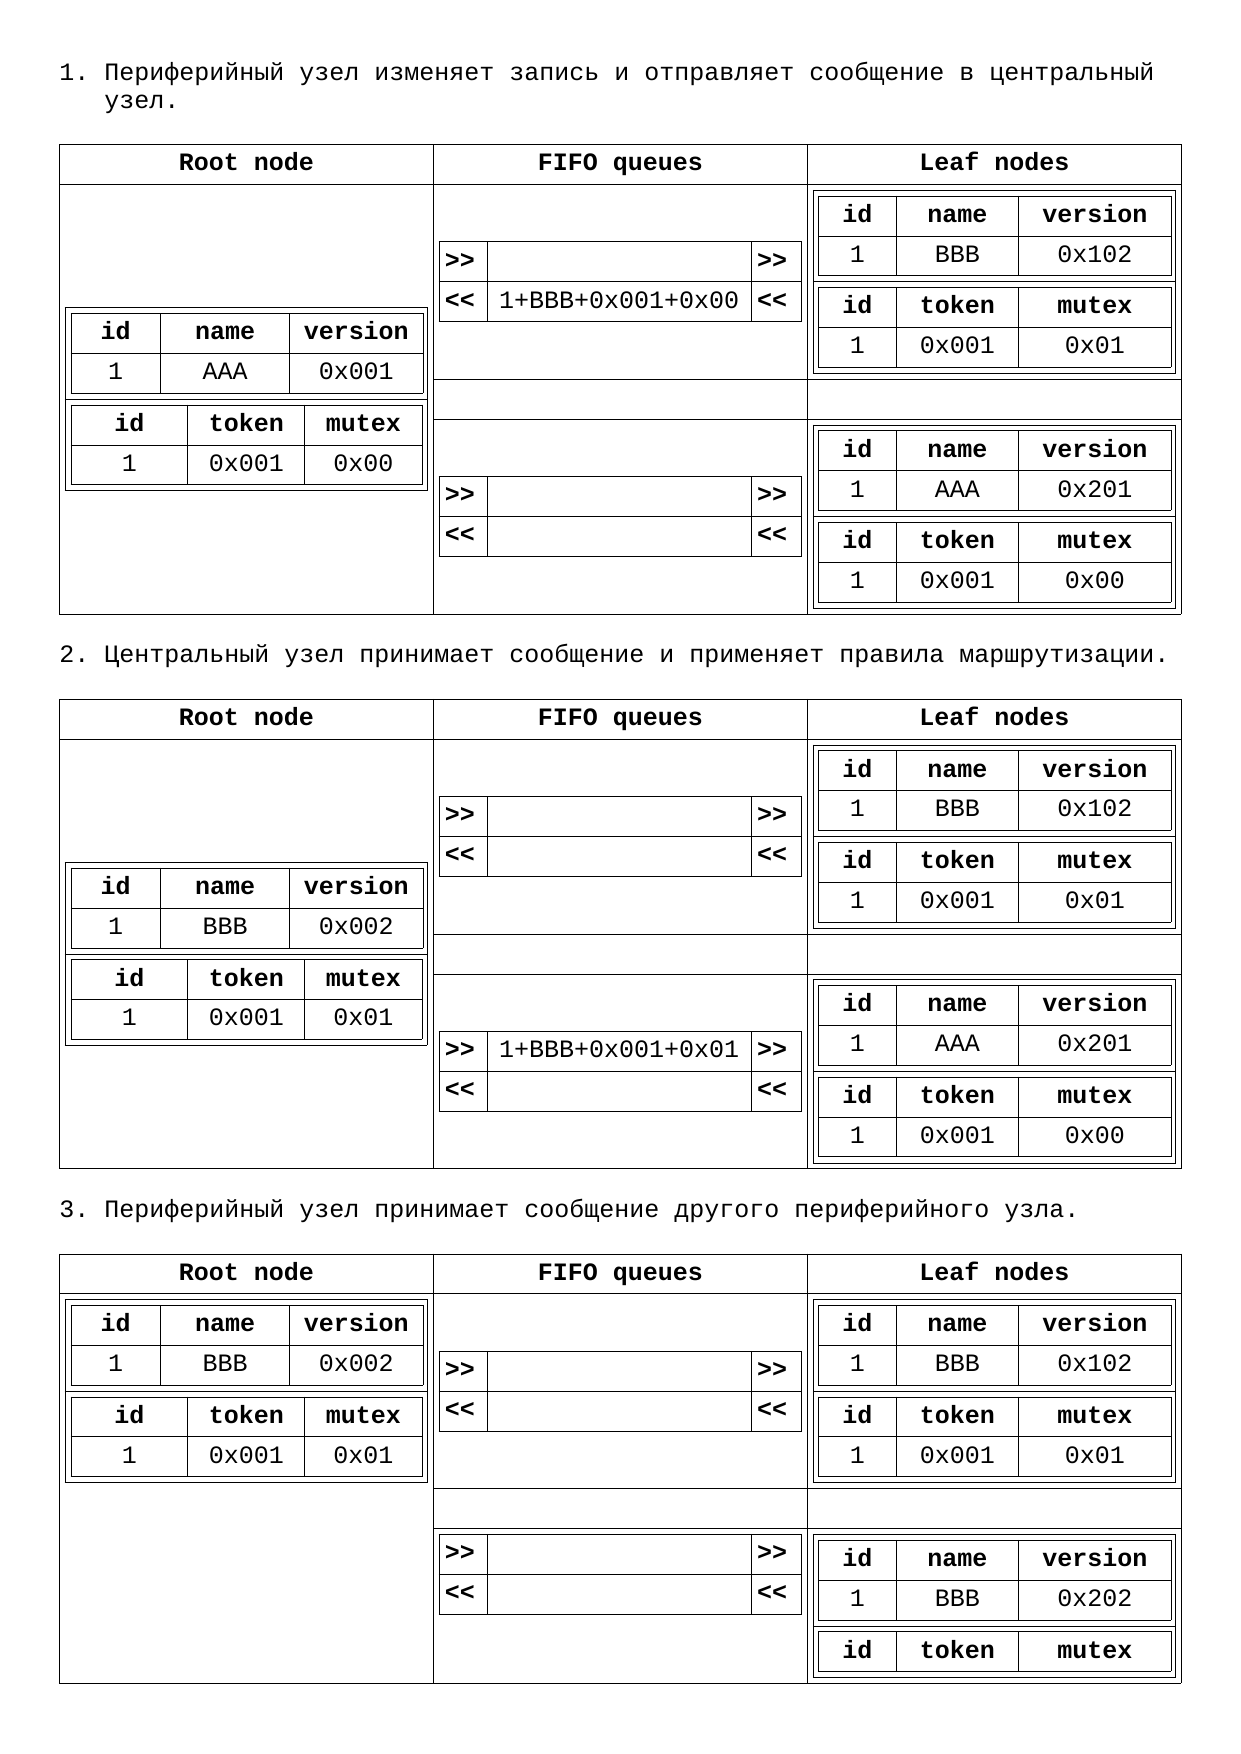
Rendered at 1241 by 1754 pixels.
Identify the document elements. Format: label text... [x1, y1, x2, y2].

table_cell BBB [161, 909, 289, 947]
table_header mutex [1019, 843, 1171, 882]
table_header token [897, 1078, 1018, 1117]
table_cell << [752, 837, 801, 876]
table_header id [72, 406, 187, 444]
table_cell 0x001 [897, 1118, 1018, 1156]
table_cell [434, 975, 807, 1168]
table_header token [897, 1632, 1018, 1671]
table_header name [897, 197, 1018, 236]
table_cell << [440, 1575, 487, 1614]
table_header >> [752, 242, 801, 281]
table_header id [819, 986, 896, 1025]
table_cell 0x001 [897, 328, 1018, 367]
table_header version [1019, 197, 1171, 236]
table_header [488, 1352, 751, 1391]
table_header [814, 746, 1175, 836]
table_cell [814, 1627, 1175, 1677]
table_cell 0x01 [305, 1437, 422, 1476]
table_cell 0x01 [1019, 1437, 1171, 1476]
table_cell 1 [819, 1346, 896, 1385]
table_header >> [440, 1032, 487, 1071]
table_header [488, 477, 751, 516]
table_header mutex [1019, 288, 1171, 327]
text 1. Периферийный узел изменяет запись и отправляет сообщение в центральный [59, 59, 1181, 87]
table_cell [814, 837, 1175, 928]
table_header id [819, 431, 896, 470]
table_header mutex [1019, 1078, 1171, 1117]
table_header id [72, 1398, 187, 1436]
table_cell [434, 1489, 807, 1528]
table_cell << [440, 517, 487, 556]
table_cell 1 [72, 1000, 187, 1039]
table_cell BBB [897, 237, 1018, 275]
table_header name [161, 314, 289, 353]
table_cell [66, 955, 427, 1045]
table_cell [434, 740, 807, 933]
table_cell BBB [897, 1581, 1018, 1619]
table_header [814, 1300, 1175, 1391]
table_cell << [440, 282, 487, 321]
table_header version [1019, 751, 1171, 790]
table_cell 0x001 [188, 1437, 304, 1476]
table_cell [488, 1072, 751, 1111]
table_cell 0x01 [305, 1000, 422, 1039]
table_header token [897, 288, 1018, 327]
table_header Root node [60, 145, 433, 184]
table_header [66, 1300, 427, 1391]
table_cell [814, 1072, 1175, 1162]
table_cell AAA [897, 471, 1018, 510]
text узел. [59, 87, 1181, 116]
table_header version [290, 314, 423, 353]
table_cell [808, 740, 1181, 933]
table_header version [1019, 986, 1171, 1025]
table_cell [60, 740, 433, 1168]
table_cell [434, 1529, 807, 1683]
table_cell << [440, 1072, 487, 1111]
table_cell 1 [819, 1118, 896, 1156]
table_header token [897, 1398, 1018, 1436]
table_cell 1 [72, 909, 160, 947]
table_cell [808, 1489, 1181, 1528]
table_header Leaf nodes [808, 1255, 1181, 1293]
table_header 1+BBB+0x001+0x01 [488, 1032, 751, 1071]
table_header version [290, 1306, 423, 1345]
table_header name [897, 986, 1018, 1025]
table_cell 1 [819, 471, 896, 510]
table_cell << [440, 837, 487, 876]
table_header id [819, 1541, 896, 1580]
table_cell [434, 420, 807, 614]
table_cell AAA [897, 1026, 1018, 1065]
table_cell [814, 517, 1175, 608]
table_header id [819, 1078, 896, 1117]
table_header id [819, 843, 896, 882]
table_header Root node [60, 1255, 433, 1293]
table_header name [161, 869, 289, 908]
table_cell 0x202 [1019, 1581, 1171, 1619]
table_cell 0x01 [1019, 883, 1171, 922]
table_cell << [752, 1072, 801, 1111]
table_header FIFO queues [434, 1255, 807, 1293]
table_cell [434, 935, 807, 973]
table_header [814, 426, 1175, 516]
table_cell 0x102 [1019, 1346, 1171, 1385]
table_cell [60, 1294, 433, 1683]
table_header version [1019, 1306, 1171, 1345]
table_cell 1 [72, 1346, 160, 1385]
table_cell [814, 1392, 1175, 1482]
table_header token [188, 960, 304, 999]
table_header id [72, 960, 187, 999]
table_cell 0x001 [188, 446, 304, 484]
table_header version [290, 869, 423, 908]
table_cell [808, 420, 1181, 614]
table_header [66, 863, 427, 953]
table_header [66, 308, 427, 399]
table_header token [188, 406, 304, 444]
table_header Root node [60, 700, 433, 739]
table_cell 1 [72, 1437, 187, 1476]
table_cell 0x00 [1019, 563, 1171, 602]
table_header mutex [305, 406, 422, 444]
table_cell 1 [819, 1581, 896, 1619]
table_cell 0x002 [290, 1346, 423, 1385]
table_header FIFO queues [434, 700, 807, 739]
table_header id [819, 1398, 896, 1436]
table_cell [808, 380, 1181, 419]
table_header >> [752, 1352, 801, 1391]
table_cell [434, 1294, 807, 1488]
text 3. Периферийный узел принимает сообщение другого периферийного узла. [59, 1197, 1181, 1225]
table_header >> [440, 1352, 487, 1391]
table_header >> [752, 477, 801, 516]
table_cell 0x001 [897, 563, 1018, 602]
table_cell [488, 517, 751, 556]
table_header version [1019, 1541, 1171, 1580]
table_header [488, 797, 751, 836]
table_header name [897, 1541, 1018, 1580]
table_header id [819, 1306, 896, 1345]
table_cell BBB [161, 1346, 289, 1385]
table_header name [897, 1306, 1018, 1345]
table_header >> [440, 477, 487, 516]
table_header id [819, 288, 896, 327]
table_header Leaf nodes [808, 145, 1181, 184]
table_header id [72, 314, 160, 353]
table_cell 1 [819, 563, 896, 602]
text 2. Центральный узел принимает сообщение и применяет правила маршрутизации. [59, 642, 1181, 670]
table_header id [72, 869, 160, 908]
table_header >> [752, 1535, 801, 1574]
table_cell 1 [72, 354, 160, 393]
table_header name [897, 431, 1018, 470]
table_header token [897, 523, 1018, 562]
table_header version [1019, 431, 1171, 470]
table_header [814, 980, 1175, 1071]
table_header id [819, 523, 896, 562]
table_cell [808, 935, 1181, 973]
table_cell [66, 1392, 427, 1482]
table_header FIFO queues [434, 145, 807, 184]
table_header name [161, 1306, 289, 1345]
table_cell [434, 185, 807, 379]
table_cell 0x201 [1019, 471, 1171, 510]
table_cell BBB [897, 1346, 1018, 1385]
table_cell 0x001 [897, 1437, 1018, 1476]
table_cell 0x102 [1019, 791, 1171, 830]
table_cell 0x00 [1019, 1118, 1171, 1156]
table_header [488, 1535, 751, 1574]
table_cell 1+BBB+0x001+0x00 [488, 282, 751, 321]
table_cell << [752, 1392, 801, 1431]
table_header >> [440, 242, 487, 281]
table_cell << [440, 1392, 487, 1431]
table_header >> [440, 797, 487, 836]
table_cell [60, 185, 433, 614]
table_cell [488, 1575, 751, 1614]
table_cell [488, 837, 751, 876]
table_header >> [440, 1535, 487, 1574]
table_cell << [752, 517, 801, 556]
table_header token [897, 843, 1018, 882]
table_cell [488, 1392, 751, 1431]
table_header token [188, 1398, 304, 1436]
table_header mutex [305, 1398, 422, 1436]
table_header >> [752, 797, 801, 836]
table_cell 0x201 [1019, 1026, 1171, 1065]
table_header mutex [1019, 1632, 1171, 1671]
table_cell 1 [819, 883, 896, 922]
table_cell BBB [897, 791, 1018, 830]
table_cell 0x001 [290, 354, 423, 393]
table_header id [819, 197, 896, 236]
table_cell 0x01 [1019, 328, 1171, 367]
table_header >> [752, 1032, 801, 1071]
table_cell [814, 282, 1175, 373]
table_cell 1 [72, 446, 187, 484]
table_header [814, 191, 1175, 281]
table_header [814, 1535, 1175, 1626]
table_header mutex [1019, 1398, 1171, 1436]
table_cell 1 [819, 1026, 896, 1065]
table_cell 1 [819, 237, 896, 275]
table_cell 0x002 [290, 909, 423, 947]
table_cell 1 [819, 1437, 896, 1476]
table_header mutex [1019, 523, 1171, 562]
table_cell 0x00 [305, 446, 422, 484]
table_cell << [752, 282, 801, 321]
table_cell 1 [819, 328, 896, 367]
table_header Leaf nodes [808, 700, 1181, 739]
table_cell 0x102 [1019, 237, 1171, 275]
table_cell << [752, 1575, 801, 1614]
table_cell AAA [161, 354, 289, 393]
table_header mutex [305, 960, 422, 999]
table_cell [808, 185, 1181, 379]
table_cell 0x001 [897, 883, 1018, 922]
table_header id [819, 751, 896, 790]
table_header id [72, 1306, 160, 1345]
table_cell [808, 975, 1181, 1168]
table_cell 1 [819, 791, 896, 830]
table_cell [66, 400, 427, 490]
table_cell [434, 380, 807, 419]
table_cell [808, 1529, 1181, 1683]
table_header name [897, 751, 1018, 790]
table_cell [808, 1294, 1181, 1488]
table_header [488, 242, 751, 281]
table_header id [819, 1632, 896, 1671]
table_cell 0x001 [188, 1000, 304, 1039]
